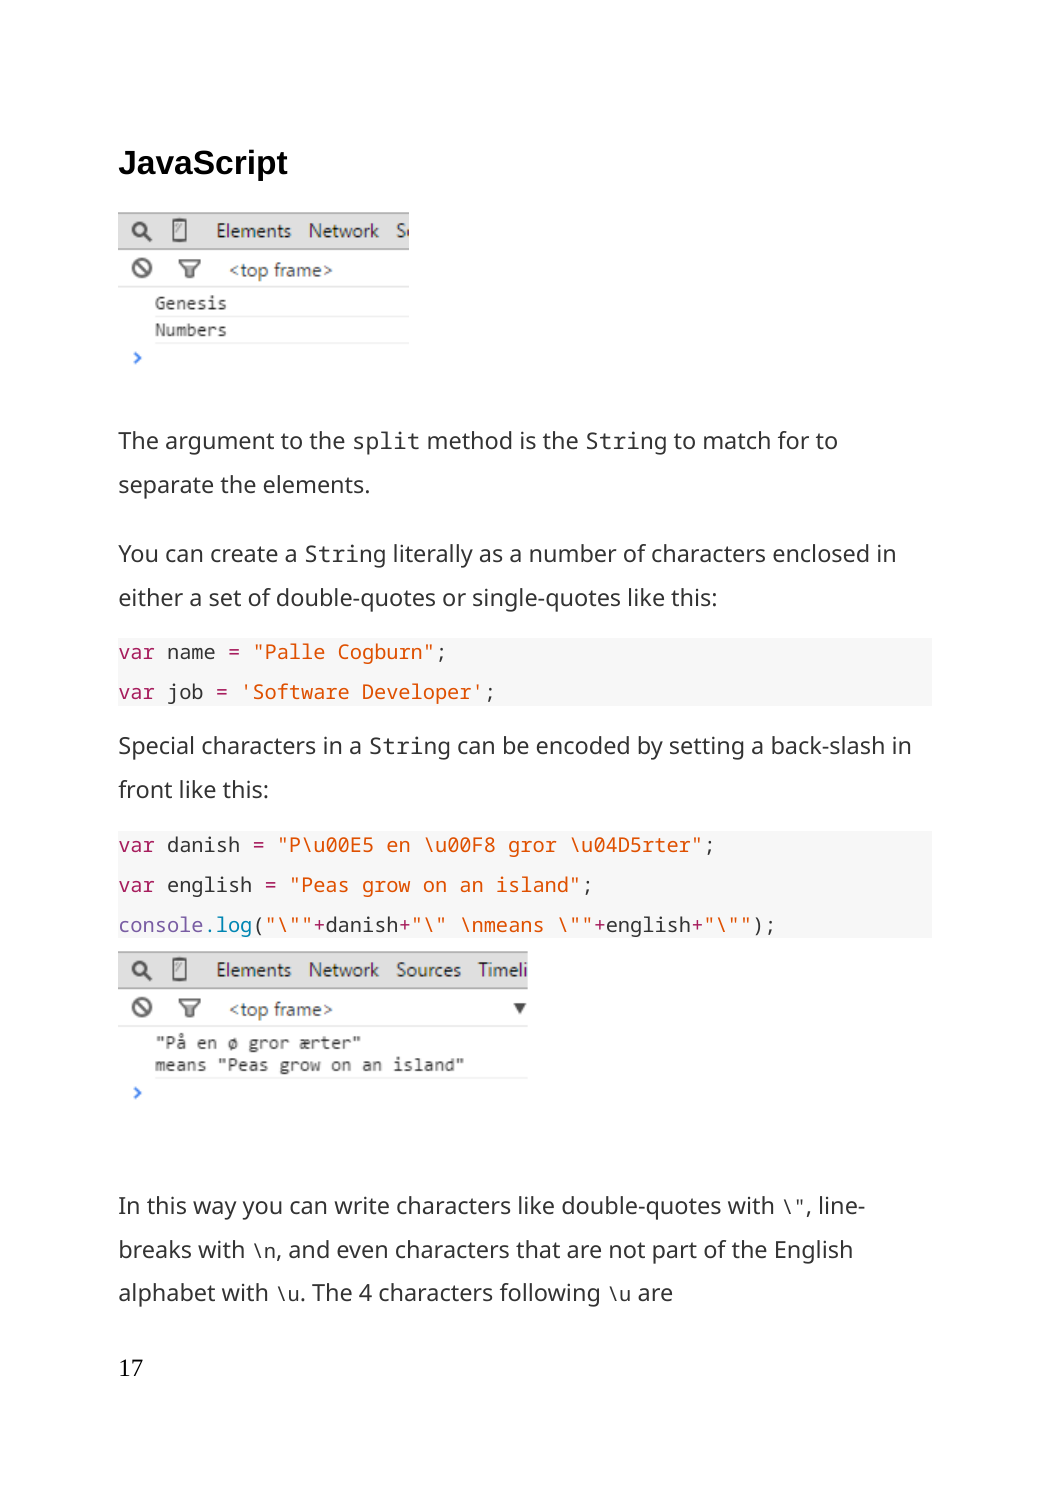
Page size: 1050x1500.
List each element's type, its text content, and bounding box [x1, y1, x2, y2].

text You can create a String literally as a number of characters enclosed in either a set of double-quotes or single-quotes like this: [118, 525, 932, 613]
text var name = "Palle Cogburn"; [118, 638, 932, 666]
picture [118, 950, 528, 1153]
text In this way you can write characters like double-quotes with \", line-breaks with \n, and even characters that are not part of the English alphabet with \u. The 4 characters following \u are [118, 1177, 932, 1309]
text Special characters in a String can be encoded by setting a back-slash in front like this: [118, 718, 932, 806]
text console.log("\""+danish+"\" \nmeans \""+english+"\""); [118, 911, 932, 938]
text var english = "Peas grow on an island"; [118, 871, 932, 898]
text The argument to the split method is the String to match for to separate the elements. [118, 413, 932, 500]
text var job = 'Software Developer'; [118, 678, 932, 706]
picture [118, 211, 409, 388]
text var danish = "P\u00E5 en \u00F8 gror \u04D5rter"; [118, 831, 932, 858]
